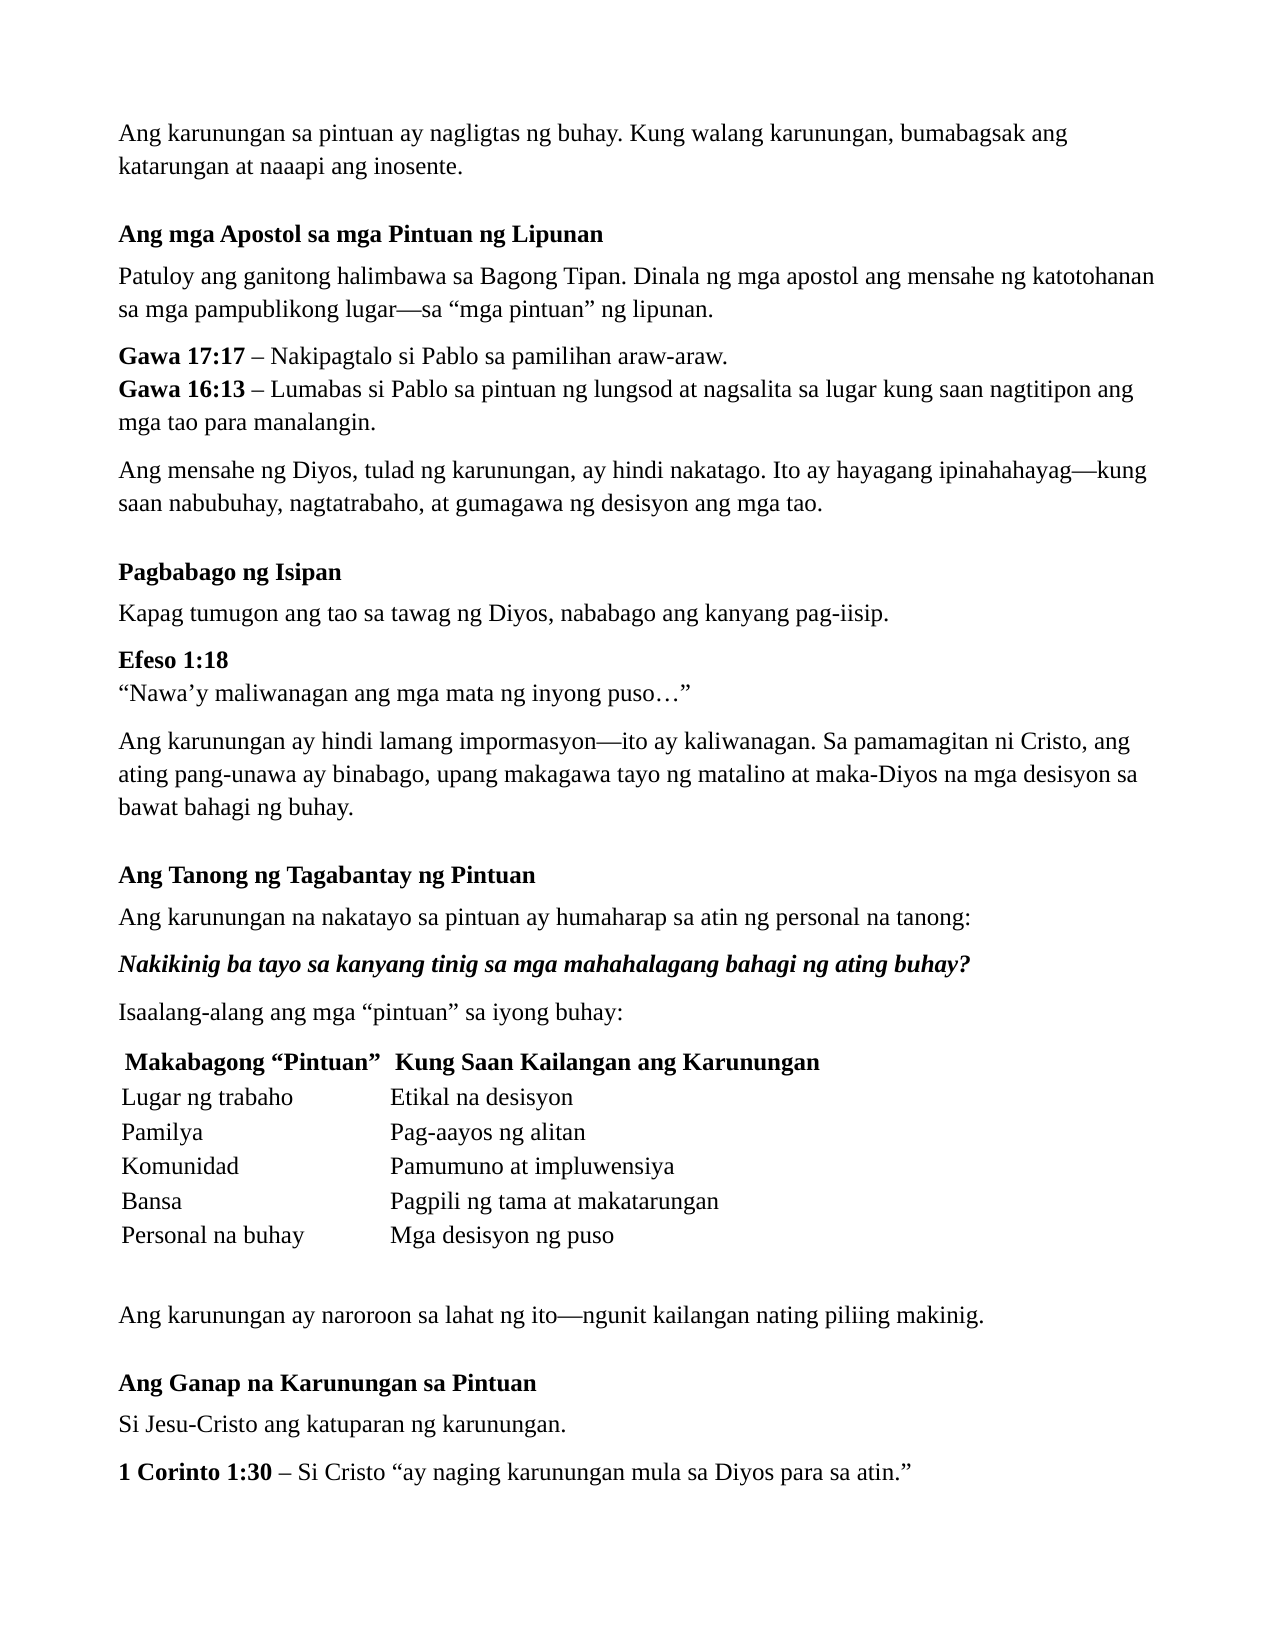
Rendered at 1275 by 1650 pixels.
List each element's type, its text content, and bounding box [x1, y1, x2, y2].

table_cell Personal na buhay [118, 1218, 387, 1252]
text Isaalang-alang ang mga “pintuan” sa iyong buhay: [118, 997, 1157, 1026]
text Ang karunungan ay hindi lamang impormasyon—ito ay kaliwanagan. Sa pamamagitan ni Cristo, ang ating pang-unawa ay binabago, upang makagawa tayo ng matalino at maka-Diyos na mga desisyon sa bawat bahagi ng buhay. [118, 726, 1157, 821]
text Ang karunungan na nakatayo sa pintuan ay humaharap sa atin ng personal na tanong: [118, 902, 1157, 931]
text Gawa 17:17 – Nakipagtalo si Pablo sa pamilihan araw-araw. Gawa 16:13 – Lumabas si Pablo sa pintuan ng lungsod at nagsalita sa lugar kung saan nagtitipon ang mga tao para manalangin. [118, 341, 1157, 436]
subtitle Ang mga Apostol sa mga Pintuan ng Lipunan [118, 219, 1157, 248]
table_cell Pamilya [118, 1114, 387, 1148]
table_cell Pagpili ng tama at makatarungan [387, 1183, 828, 1217]
text Ang karunungan sa pintuan ay nagligtas ng buhay. Kung walang karunungan, bumabagsak ang katarungan at naaapi ang inosente. [118, 118, 1157, 180]
table_cell Pag-aayos ng alitan [387, 1114, 828, 1148]
text Efeso 1:18 “Nawa’y maliwanagan ang mga mata ng inyong puso…” [118, 645, 1157, 707]
text Kapag tumugon ang tao sa tawag ng Diyos, nababago ang kanyang pag-iisip. [118, 598, 1157, 627]
text Patuloy ang ganitong halimbawa sa Bagong Tipan. Dinala ng mga apostol ang mensahe ng katotohanan sa mga pampublikong lugar—sa “mga pintuan” ng lipunan. [118, 261, 1157, 323]
table_cell Lugar ng trabaho [118, 1079, 387, 1114]
table_header Makabagong “Pintuan” [118, 1045, 387, 1079]
table_cell Etikal na desisyon [387, 1079, 828, 1114]
subtitle Ang Ganap na Karunungan sa Pintuan [118, 1368, 1157, 1397]
text Si Jesu-Cristo ang katuparan ng karunungan. [118, 1409, 1157, 1438]
subtitle Pagbabago ng Isipan [118, 557, 1157, 585]
text Ang mensahe ng Diyos, tulad ng karunungan, ay hindi nakatago. Ito ay hayagang ipinahahayag—kung saan nabubuhay, nagtatrabaho, at gumagawa ng desisyon ang mga tao. [118, 455, 1157, 517]
table_cell Pamumuno at impluwensiya [387, 1148, 828, 1183]
table_cell Komunidad [118, 1148, 387, 1183]
text 1 Corinto 1:30 – Si Cristo “ay naging karunungan mula sa Diyos para sa atin.” [118, 1457, 1157, 1486]
subtitle Ang Tanong ng Tagabantay ng Pintuan [118, 861, 1157, 889]
text Ang karunungan ay naroroon sa lahat ng ito—ngunit kailangan nating piliing makinig. [118, 1300, 1157, 1328]
table_header Kung Saan Kailangan ang Karunungan [387, 1045, 828, 1079]
table_cell Mga desisyon ng puso [387, 1218, 828, 1252]
table_cell Bansa [118, 1183, 387, 1217]
text Nakikinig ba tayo sa kanyang tinig sa mga mahahalagang bahagi ng ating buhay? [118, 949, 1157, 978]
